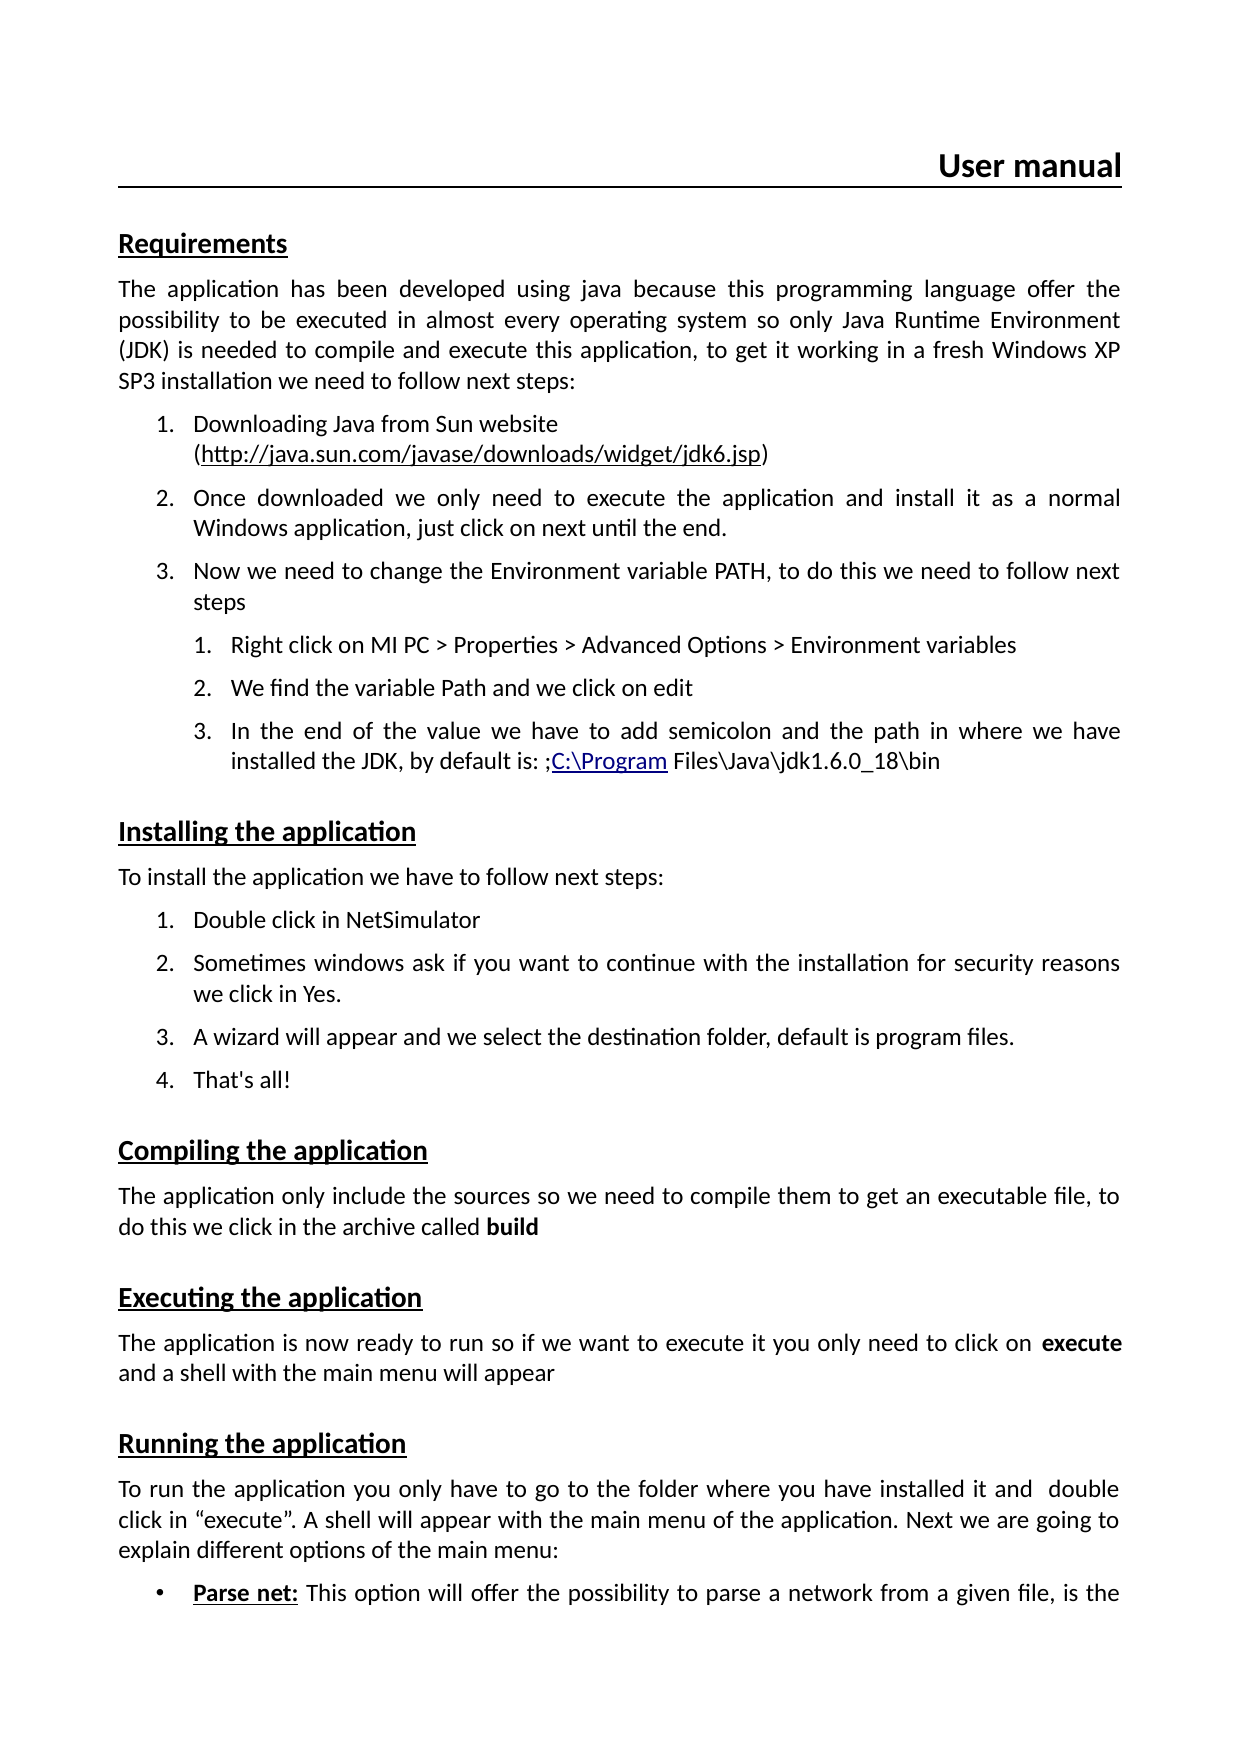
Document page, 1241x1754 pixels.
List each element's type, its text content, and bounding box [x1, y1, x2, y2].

text The application has been developed using java because this programming language offer the possibility to be executed in almost every operating system so only Java Runtime Environment (JDK) is needed to compile and execute this application, to get it working in a fresh Windows XP SP3 installation we need to follow next steps: [118, 273, 1122, 396]
list That's all! [156, 1064, 1122, 1094]
subtitle Requirements [118, 225, 1122, 261]
subtitle User manual [118, 143, 1122, 186]
text To run the application you only have to go to the folder where you have installed it and double click in “execute”. A shell will appear with the main menu of the application. Next we are going to explain different options of the main menu: [118, 1473, 1122, 1565]
list Sometimes windows ask if you want to continue with the installation for security reasons we click in Yes. [156, 947, 1122, 1008]
subtitle Running the application [118, 1425, 1122, 1461]
list Downloading Java from Sun website (http://java.sun.com/javase/downloads/widget/jdk6.jsp) [156, 408, 1122, 469]
text The application only include the sources so we need to compile them to get an executable file, to do this we click in the archive called build [118, 1180, 1122, 1241]
text To install the application we have to follow next steps: [118, 861, 1122, 892]
subtitle Compiling the application [118, 1132, 1122, 1168]
subtitle Executing the application [118, 1279, 1122, 1314]
list A wizard will appear and we select the destination folder, default is program files. [156, 1021, 1122, 1052]
list Now we need to change the Environment variable PATH, to do this we need to follow next steps [156, 555, 1122, 616]
subtitle Installing the application [118, 813, 1122, 849]
text The application is now ready to run so if we want to execute it you only need to click on execute and a shell with the main menu will appear [118, 1327, 1122, 1388]
list Parse net: This option will offer the possibility to parse a network from a given file, is the [156, 1578, 1122, 1608]
list Right click on MI PC > Properties > Advanced Options > Environment variables [193, 629, 1122, 659]
list We find the variable Path and we click on edit [193, 672, 1122, 702]
list Double click in NetSimulator [156, 904, 1122, 935]
list In the end of the value we have to add semicolon and the path in where we have installed the JDK, by default is: ;C:\Program Files\Java\jdk1.6.0_18\bin [193, 715, 1122, 776]
list Once downloaded we only need to execute the application and install it as a normal Windows application, just click on next until the end. [156, 482, 1122, 543]
